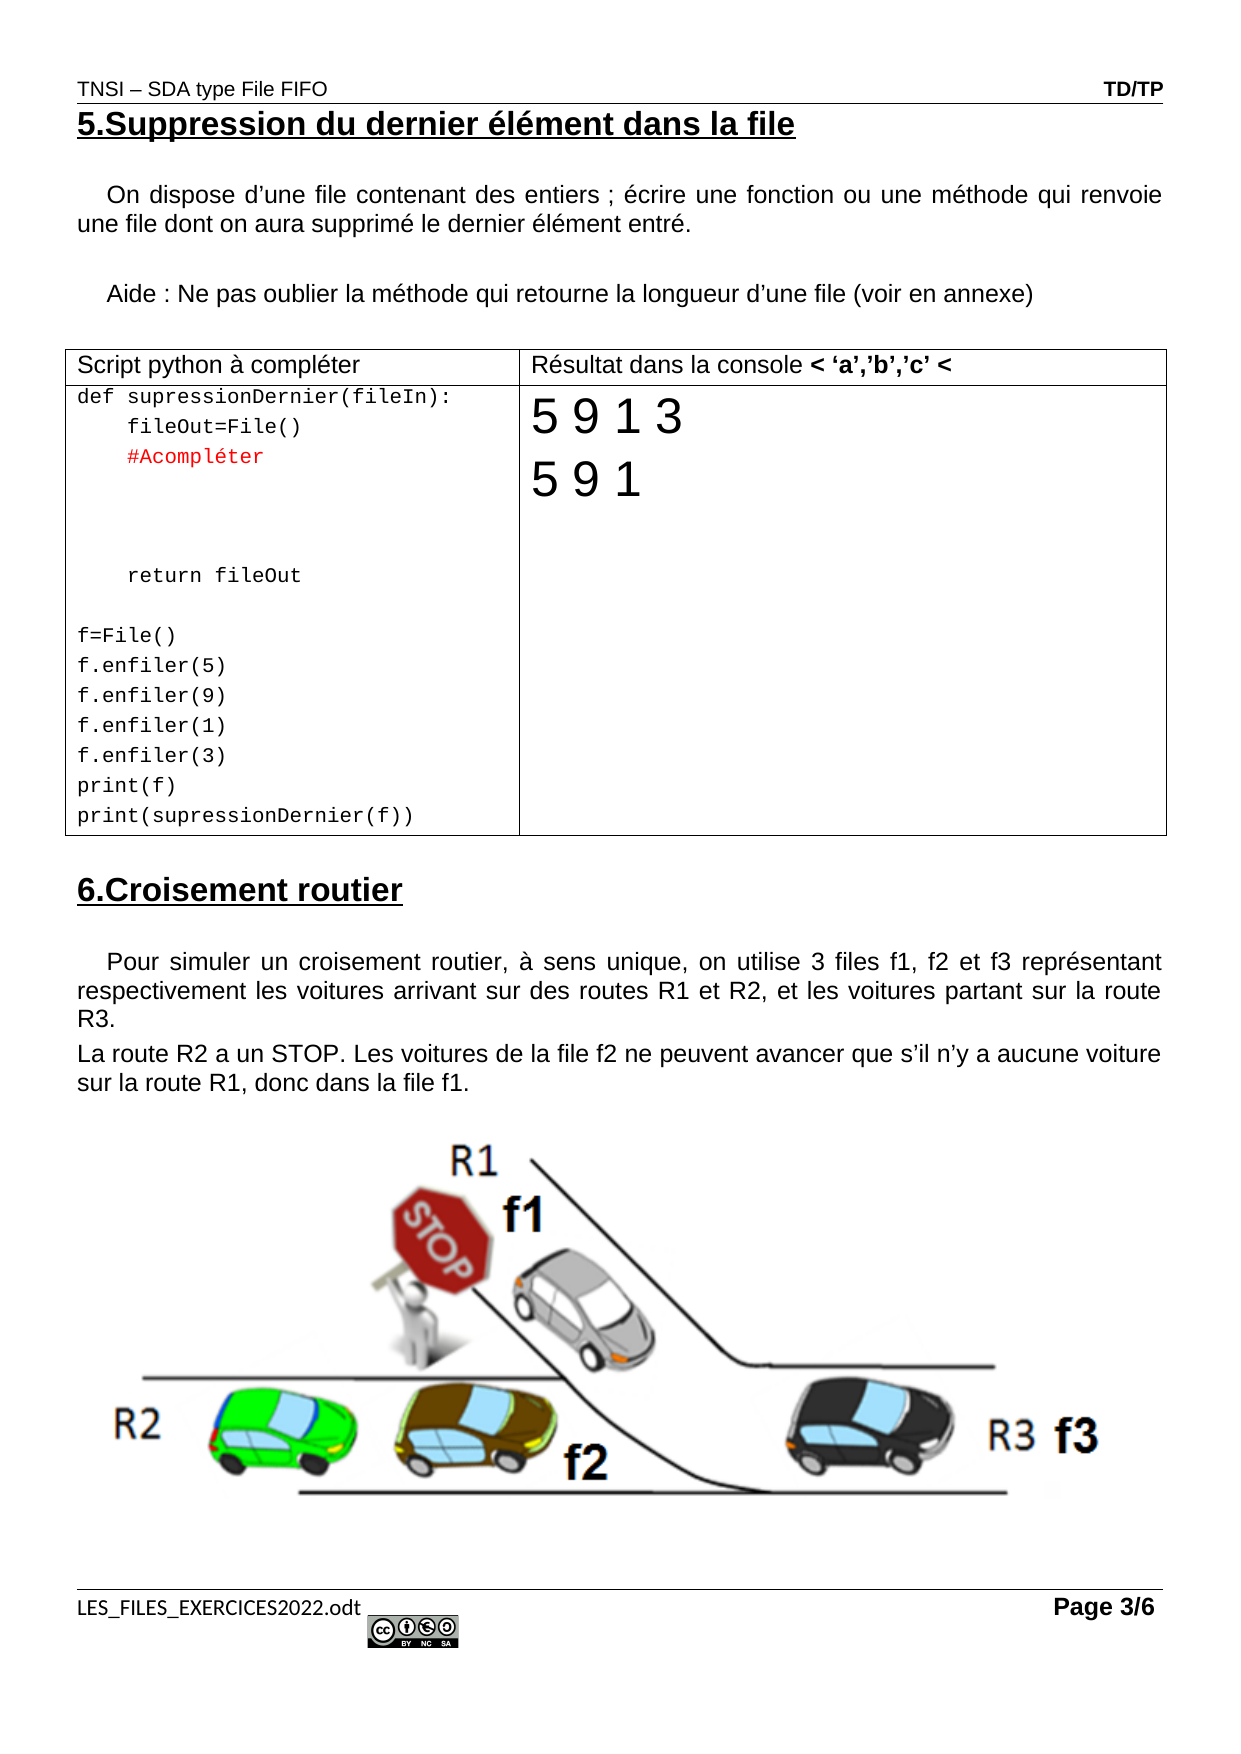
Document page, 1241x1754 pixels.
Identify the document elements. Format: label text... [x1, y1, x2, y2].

text On dispose d’une file contenant des entiers ; écrire une fonction ou une méthode qui renvoie une file dont on aura supprimé le dernier élément entré. [77, 180, 1163, 238]
table_cell 5 9 1 3 5 9 1 [520, 386, 1166, 834]
table_header Script python à compléter [66, 350, 519, 385]
text La route R2 a un STOP. Les voitures de la file f2 ne peuvent avancer que s’il n’y a aucune voiture sur la route R1, donc dans la file f1. [77, 1039, 1163, 1097]
table_cell def supressionDernier(fileIn): fileOut=File() #Acompléter return fileOut f=File() f.enfiler(5) f.enfiler(9) f.enfiler(1) f.enfiler(3) print(f) print(supressionDernier(f)) [66, 386, 519, 834]
text Pour simuler un croisement routier, à sens unique, on utilise 3 files f1, f2 et f3 représentant respectivement les voitures arrivant sur des routes R1 et R2, et les voitures partant sur la route R3. [77, 947, 1163, 1033]
list Suppression du dernier élément dans la file [77, 104, 1163, 142]
table_header Résultat dans la console < ‘a’,’b’,’c’ < [520, 350, 1166, 385]
list Croisement routier [77, 871, 1163, 909]
text Aide : Ne pas oublier la méthode qui retourne la longueur d’une file (voir en annexe) [77, 279, 1163, 308]
